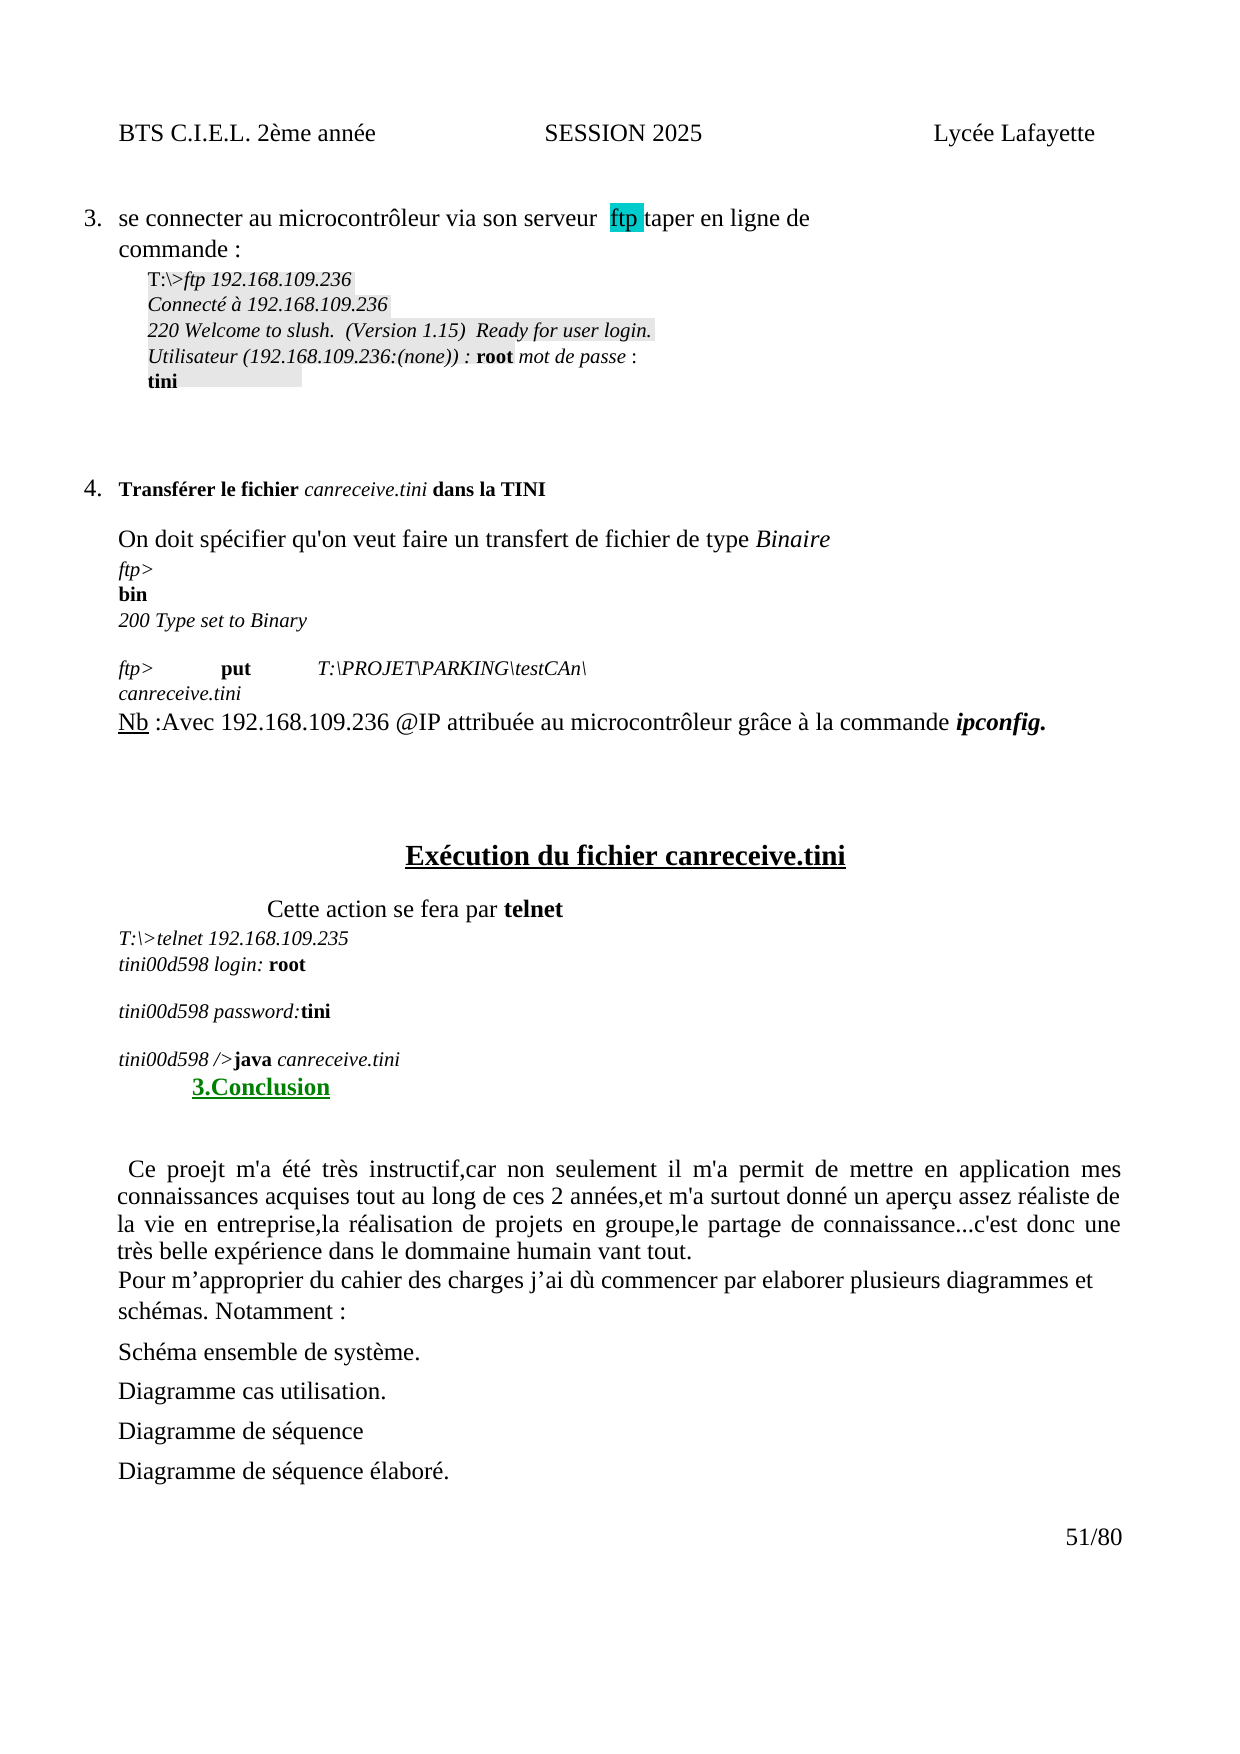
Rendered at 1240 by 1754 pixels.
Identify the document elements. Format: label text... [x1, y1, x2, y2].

table_cell tini00d598 login: root [118, 952, 307, 999]
list se connecter au microcontrôleur via son serveur ftp taper en ligne de commande : [83, 203, 925, 263]
table_header [188, 556, 589, 608]
text Diagramme de séquence élaboré. [118, 1456, 1121, 1485]
table_cell ftp> put T:\PROJET\PARKING\testCAn\canreceive.tini [118, 656, 589, 707]
text Pour m’approprier du cahier des charges j’ai dù commencer par elaborer plusieurs diagrammes et schémas. Notamment : [118, 1265, 1121, 1325]
text On doit spécifier qu'on veut faire un transfert de fichier de type Binaire [118, 524, 1121, 553]
text Ce proejt m'a été très instructif,car non seulement il m'a permit de mettre en application mes connaissances acquises tout au long de ces 2 années,et m'a surtout donné un aperçu assez réaliste de la vie en entreprise,la réalisation de projets en groupe,le partage de connaissance...c'est donc une très belle expérience dans le dommaine humain vant tout. [117, 1155, 1122, 1265]
text Diagramme de séquence [118, 1416, 1121, 1445]
text T:\>ftp 192.168.109.236 [147, 266, 655, 291]
table_cell [307, 952, 351, 999]
list Transférer le fichier canreceive.tini dans la TINI [83, 473, 925, 502]
subtitle 3.Conclusion [192, 1072, 1122, 1101]
table_cell tini00d598 password:tini [118, 999, 331, 1046]
text Connecté à 192.168.109.236 [355, 292, 655, 316]
table_cell [309, 608, 589, 656]
text Cette action se fera par telnet [267, 894, 1121, 922]
subtitle Exécution du fichier canreceive.tini [118, 838, 1121, 871]
table_header [351, 926, 403, 1046]
text Nb :Avec 192.168.109.236 @IP attribuée au microcontrôleur grâce à la commande ipconfig. [118, 707, 1121, 736]
table_cell tini00d598 />java canreceive.tini [118, 1046, 403, 1072]
table_header T:\>telnet 192.168.109.235 [118, 926, 351, 952]
table_cell [331, 999, 351, 1046]
text 220 Welcome to slush. (Version 1.15) Ready for user login. Utilisateur (192.168.109.236:(none)) : root mot de passe : tini [147, 337, 655, 393]
text Schéma ensemble de système. Diagramme cas utilisation. [118, 1337, 538, 1405]
table_cell 200 Type set to Binary [118, 608, 309, 656]
table_header ftp> bin [118, 556, 188, 608]
